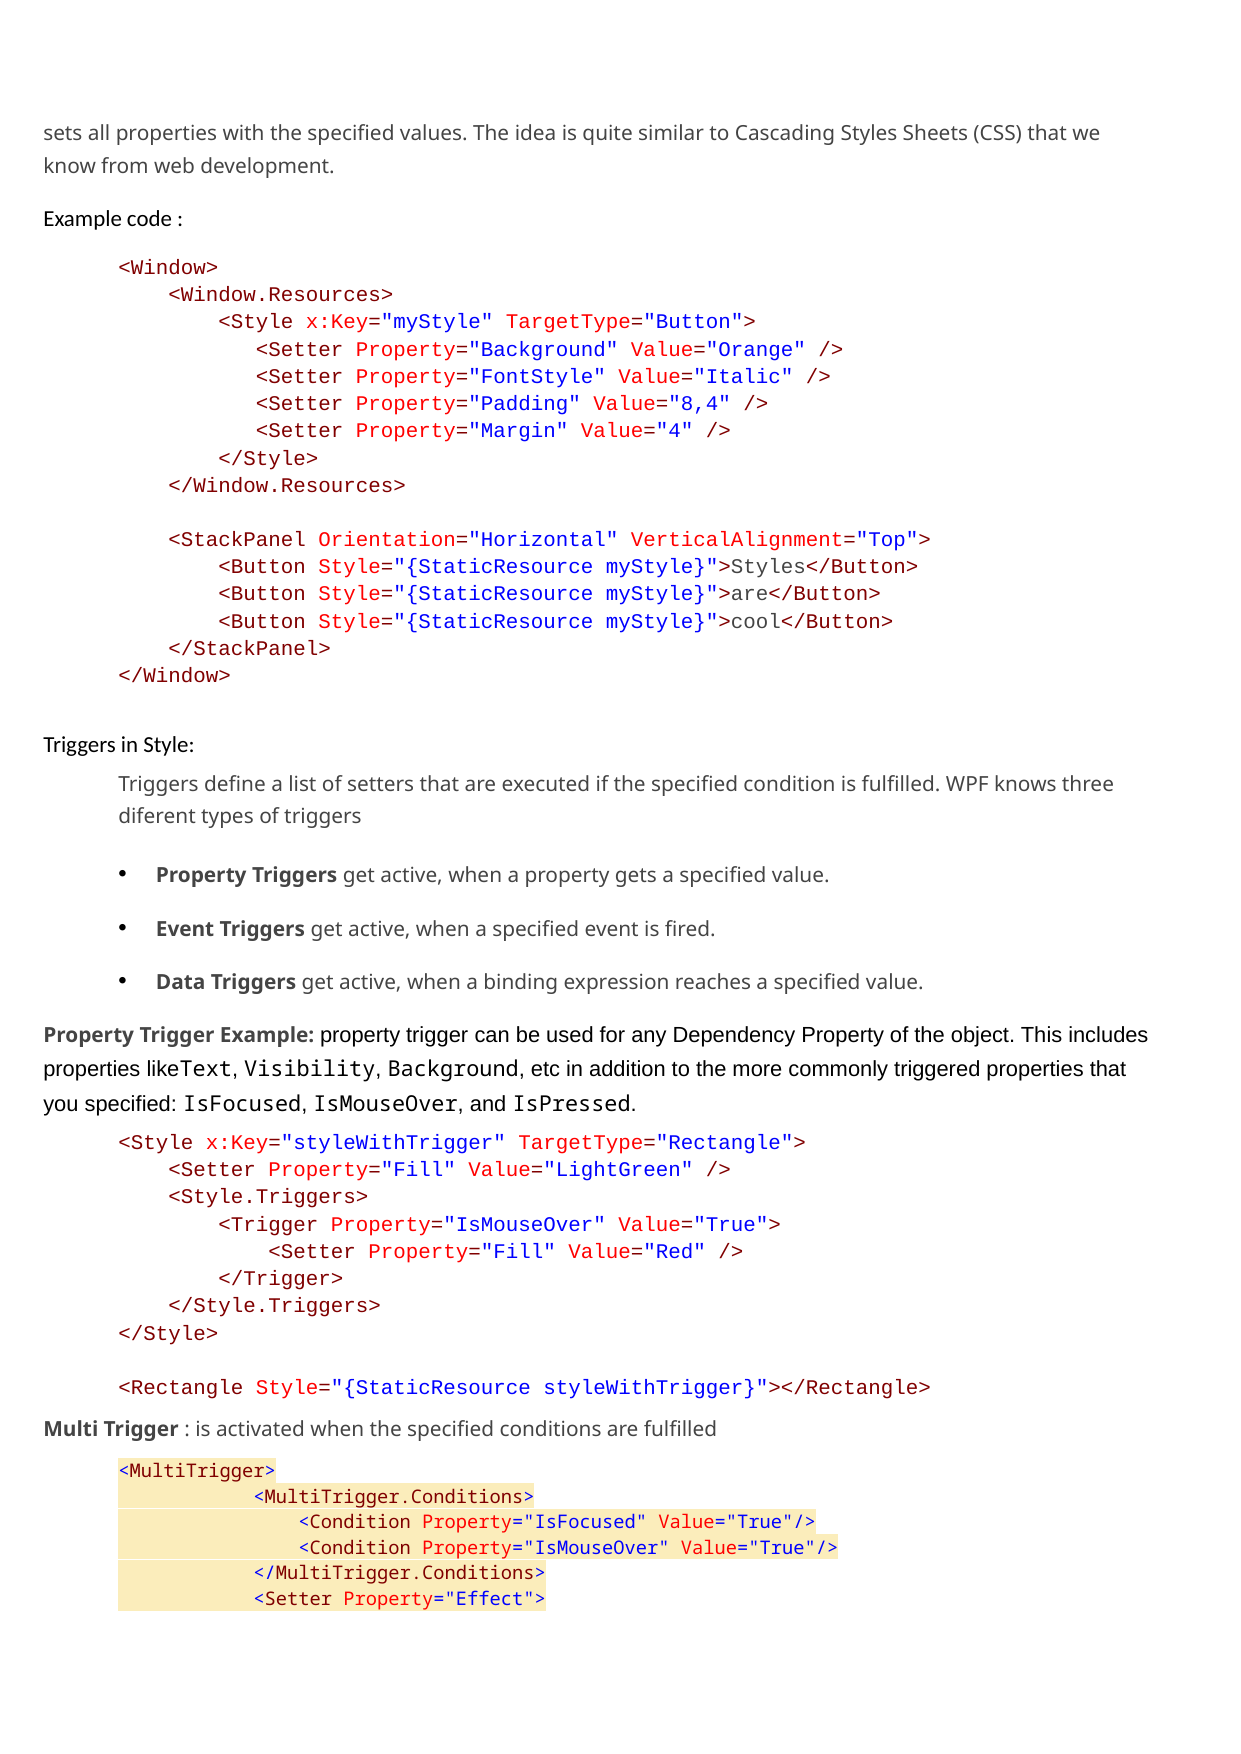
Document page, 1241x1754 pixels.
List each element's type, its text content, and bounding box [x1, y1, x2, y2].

text </MultiTrigger.Conditions> [118, 1559, 1157, 1585]
text <Condition Property="IsFocused" Value="True"/> [118, 1508, 1157, 1534]
text <Style.Triggers> [118, 1187, 1170, 1210]
text <Button Style="{StaticResource myStyle}">are</Button> [118, 583, 1170, 607]
text sets all properties with the specified values. The idea is quite similar to Cascading Styles Sheets (CSS) that we know from web development. [43, 118, 1157, 179]
text <Setter Property="Fill" Value="LightGreen" /> [118, 1159, 1170, 1183]
text </Window> [118, 665, 1170, 689]
text <Button Style="{StaticResource myStyle}">cool</Button> [118, 611, 1170, 634]
text <MultiTrigger.Conditions> [118, 1483, 1157, 1508]
text <Setter Property="Fill" Value="Red" /> [118, 1241, 1170, 1264]
text <Window> [118, 257, 1170, 281]
list Event Triggers get active, when a specified event is fired. [81, 914, 1157, 942]
text Multi Trigger : is activated when the specified conditions are fulfilled [43, 1414, 1157, 1443]
list Property Triggers get active, when a property gets a specified value. [81, 860, 1157, 889]
text <Setter Property="Margin" Value="4" /> [118, 420, 1170, 444]
text Example code : [43, 204, 1157, 232]
text <Trigger Property="IsMouseOver" Value="True"> [118, 1214, 1170, 1237]
text <Style x:Key="myStyle" TargetType="Button"> [118, 312, 1170, 335]
text <Condition Property="IsMouseOver" Value="True"/> [118, 1534, 1157, 1559]
text <Setter Property="Background" Value="Orange" /> [118, 339, 1170, 362]
text <Window.Resources> [118, 284, 1170, 308]
text </Style.Triggers> [118, 1295, 1170, 1319]
list Data Triggers get active, when a binding expression reaches a specified value. [81, 967, 1157, 996]
text <MultiTrigger> [118, 1457, 1157, 1483]
text </StackPanel> [118, 638, 1170, 661]
text </Trigger> [118, 1268, 1170, 1292]
text Property Trigger Example: property trigger can be used for any Dependency Property of the object. This includes properties likeText, Visibility, Background, etc in addition to the more commonly triggered properties that you specified: IsFocused, IsMouseOver, and IsPressed. [43, 1021, 1157, 1117]
text </Style> [118, 447, 1170, 471]
text <Setter Property="Padding" Value="8,4" /> [118, 393, 1170, 417]
text <StackPanel Orientation="Horizontal" VerticalAlignment="Top"> [118, 529, 1170, 553]
text <Setter Property="Effect"> [118, 1585, 1157, 1611]
text <Style x:Key="styleWithTrigger" TargetType="Rectangle"> [118, 1132, 1170, 1156]
text Triggers define a list of setters that are executed if the specified condition is fulfilled. WPF knows three diferent types of triggers [118, 769, 1157, 830]
text Triggers in Style: [43, 731, 1157, 759]
text <Setter Property="FontStyle" Value="Italic" /> [118, 366, 1170, 389]
text </Window.Resources> [118, 475, 1170, 498]
text </Style> [118, 1322, 1170, 1346]
text <Rectangle Style="{StaticResource styleWithTrigger}"></Rectangle> [118, 1377, 1170, 1401]
text <Button Style="{StaticResource myStyle}">Styles</Button> [118, 556, 1170, 580]
